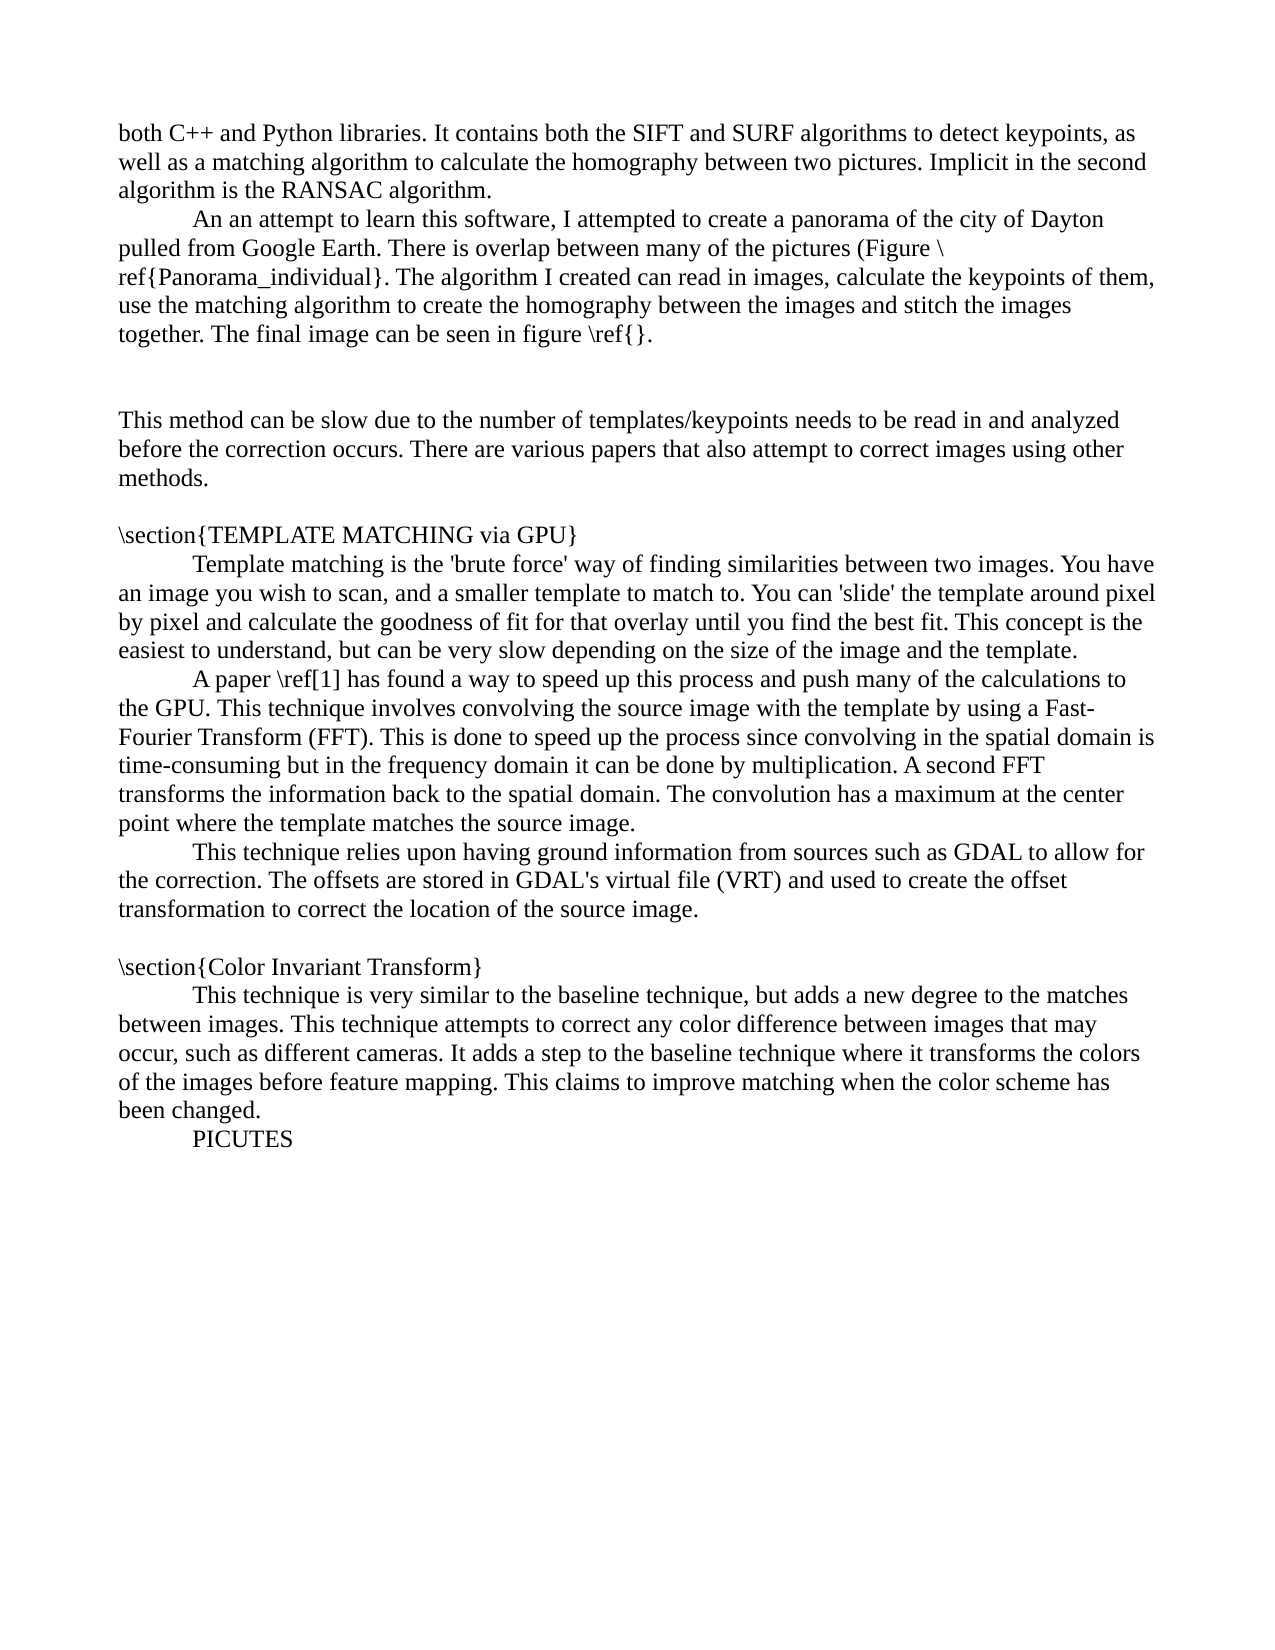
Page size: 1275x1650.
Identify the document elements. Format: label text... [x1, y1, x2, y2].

text \section{TEMPLATE MATCHING via GPU} [118, 521, 1157, 549]
text A paper \ref[1] has found a way to speed up this process and push many of the calculations to the GPU. This technique involves convolving the source image with the template by using a Fast-Fourier Transform (FFT). This is done to speed up the process since convolving in the spatial domain is time-consuming but in the frequency domain it can be done by multiplication. A second FFT transforms the information back to the spatial domain. The convolution has a maximum at the center point where the template matches the source image. [118, 664, 1157, 837]
text PICUTES [118, 1124, 1157, 1153]
text Template matching is the 'brute force' way of finding similarities between two images. You have an image you wish to scan, and a smaller template to match to. You can 'slide' the template around pixel by pixel and calculate the goodness of fit for that overlay until you find the best fit. This concept is the easiest to understand, but can be very slow depending on the size of the image and the template. [118, 549, 1157, 664]
text This technique is very similar to the baseline technique, but adds a new degree to the matches between images. This technique attempts to correct any color difference between images that may occur, such as different cameras. It adds a step to the baseline technique where it transforms the colors of the images before feature mapping. This claims to improve matching when the color scheme has been changed. [118, 981, 1157, 1124]
text An an attempt to learn this software, I attempted to create a panorama of the city of Dayton pulled from Google Earth. There is overlap between many of the pictures (Figure \ref{Panorama_individual}. The algorithm I created can read in images, calculate the keypoints of them, use the matching algorithm to create the homography between the images and stitch the images together. The final image can be seen in figure \ref{}. [118, 204, 1157, 348]
text This method can be slow due to the number of templates/keypoints needs to be read in and analyzed before the correction occurs. There are various papers that also attempt to correct images using other methods. [118, 406, 1157, 492]
text both C++ and Python libraries. It contains both the SIFT and SURF algorithms to detect keypoints, as well as a matching algorithm to calculate the homography between two pictures. Implicit in the second algorithm is the RANSAC algorithm. [118, 118, 1157, 204]
text \section{Color Invariant Transform} [118, 952, 1157, 981]
text This technique relies upon having ground information from sources such as GDAL to allow for the correction. The offsets are stored in GDAL's virtual file (VRT) and used to create the offset transformation to correct the location of the source image. [118, 837, 1157, 923]
